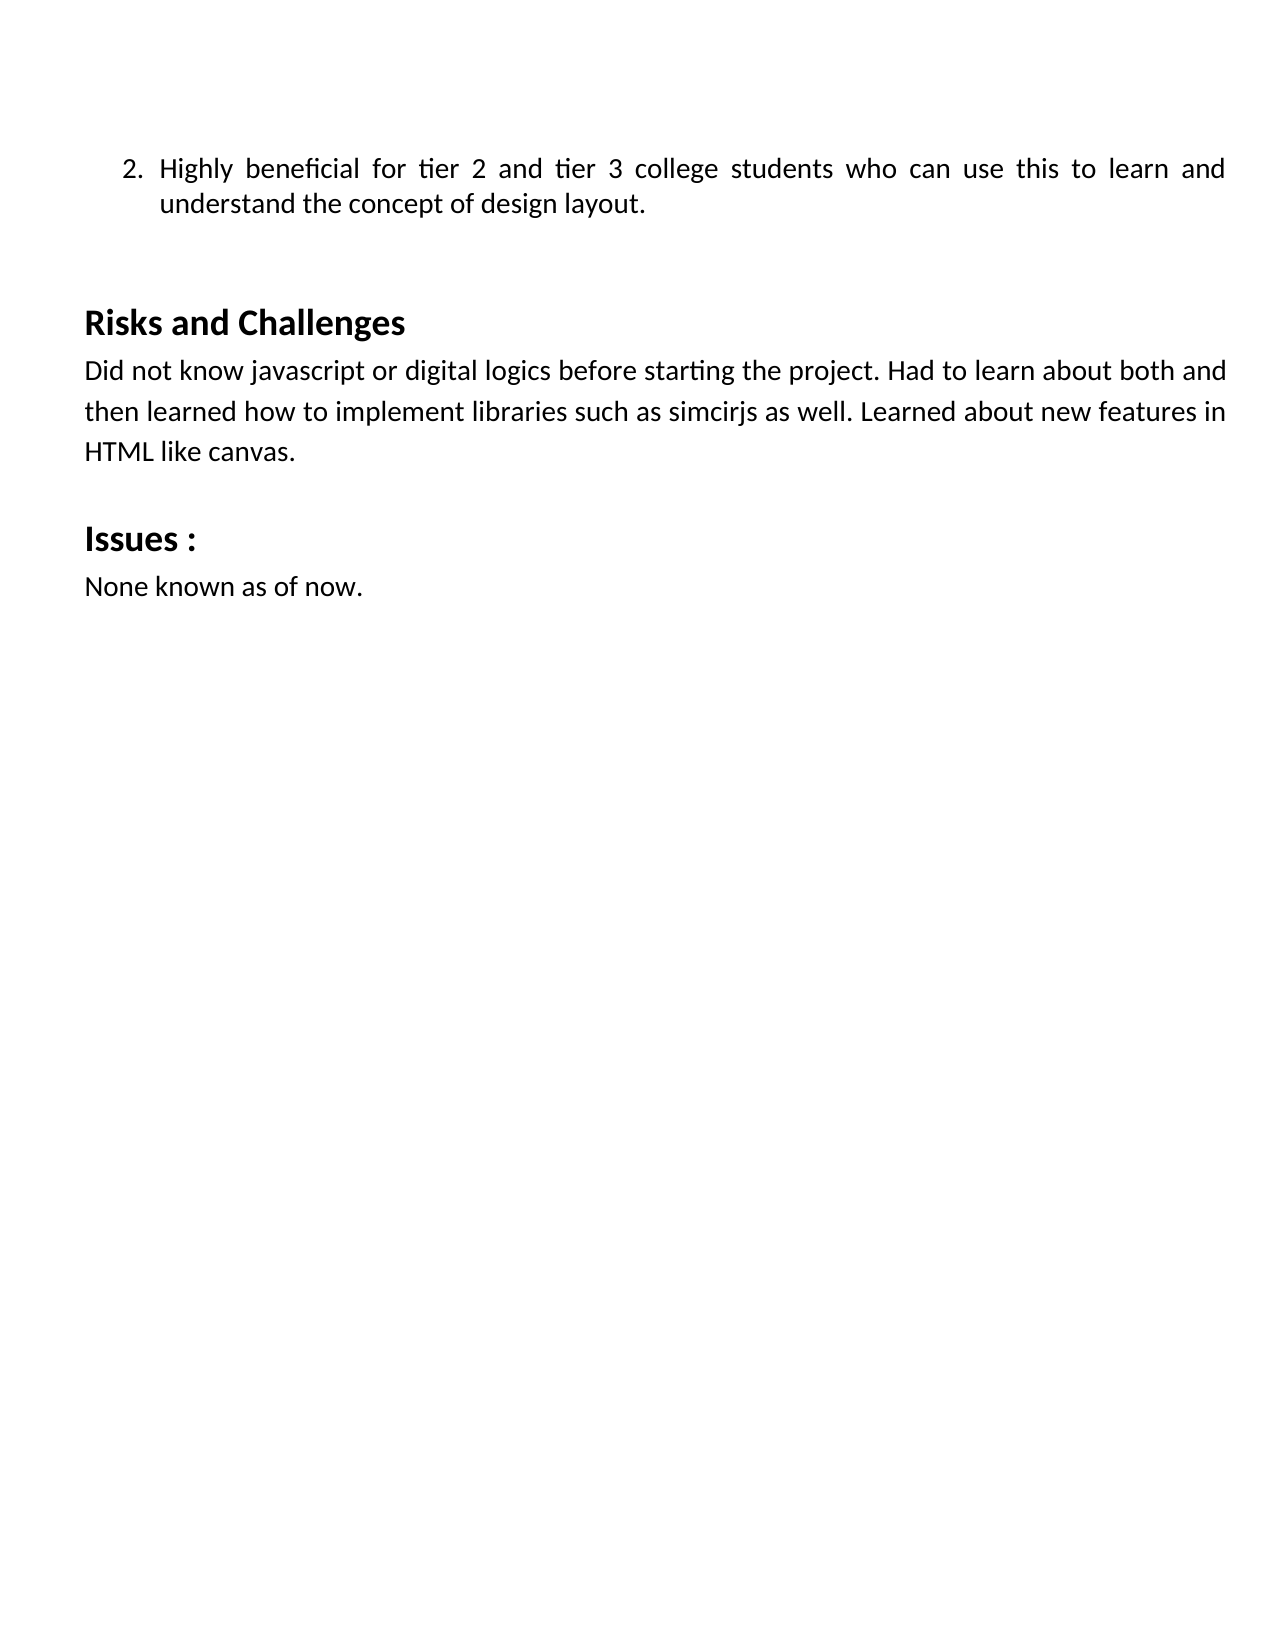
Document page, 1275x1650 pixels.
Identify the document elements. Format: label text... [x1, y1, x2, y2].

text Did not know javascript or digital logics before starting the project. Had to learn about both and then learned how to implement libraries such as simcirjs as well. Learned about new features in HTML like canvas. [84, 352, 1228, 469]
text None known as of now. [84, 568, 1228, 604]
text Issues : [84, 515, 1228, 561]
text Risks and Challenges [84, 299, 1228, 345]
list Highly beneficial for tier 2 and tier 3 college students who can use this to learn and understand the concept of design layout. [122, 150, 1228, 221]
